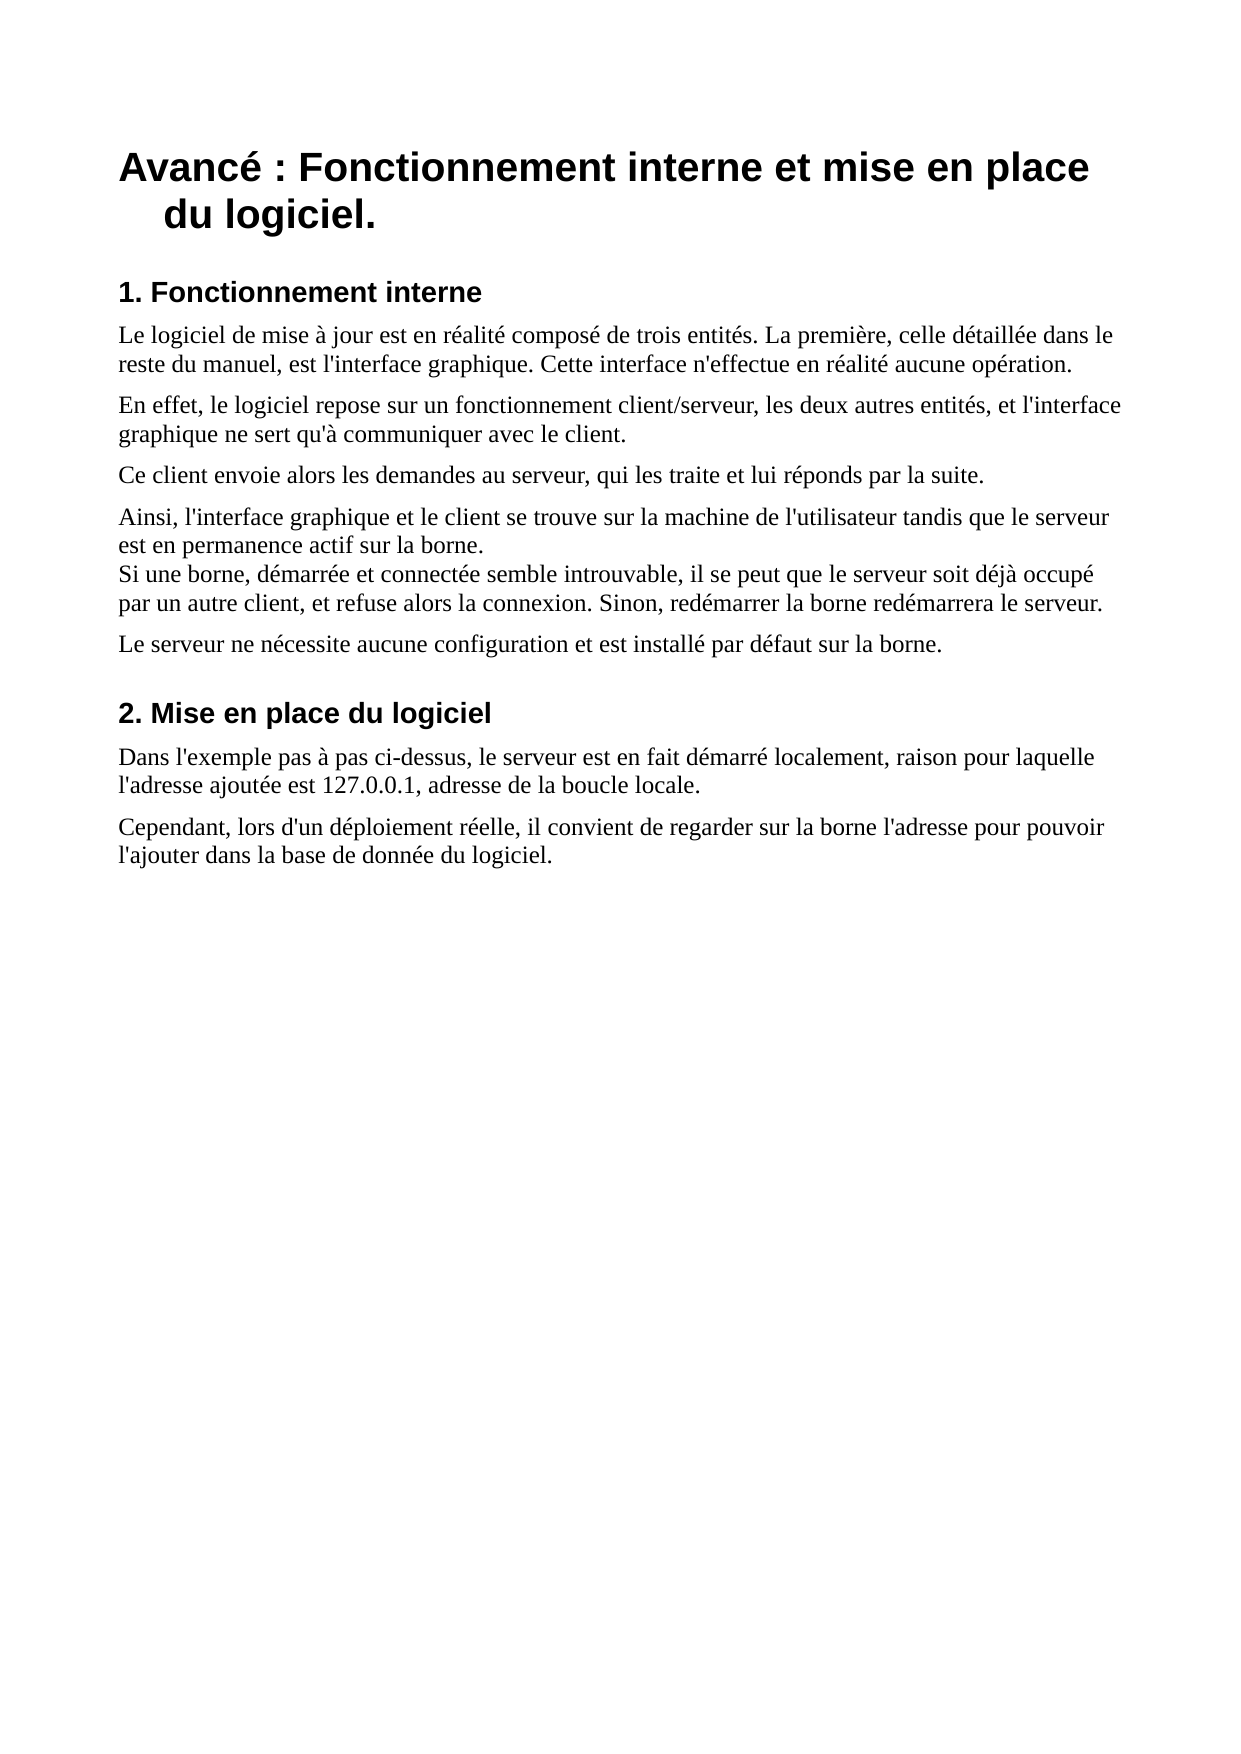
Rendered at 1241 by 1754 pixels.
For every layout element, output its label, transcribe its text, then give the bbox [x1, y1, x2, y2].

text Ce client envoie alors les demandes au serveur, qui les traite et lui réponds par la suite. [118, 461, 1122, 489]
text Dans l'exemple pas à pas ci-dessus, le serveur est en fait démarré localement, raison pour laquelle l'adresse ajoutée est 127.0.0.1, adresse de la boucle locale. [118, 742, 1122, 799]
subtitle 2. Mise en place du logiciel [118, 696, 1122, 729]
text Ainsi, l'interface graphique et le client se trouve sur la machine de l'utilisateur tandis que le serveur est en permanence actif sur la borne. Si une borne, démarrée et connectée semble introuvable, il se peut que le serveur soit déjà occupé par un autre client, et refuse alors la connexion. Sinon, redémarrer la borne redémarrera le serveur. [118, 502, 1122, 617]
text Cependant, lors d'un déploiement réelle, il convient de regarder sur la borne l'adresse pour pouvoir l'ajouter dans la base de donnée du logiciel. [118, 812, 1122, 869]
text Le logiciel de mise à jour est en réalité composé de trois entités. La première, celle détaillée dans le reste du manuel, est l'interface graphique. Cette interface n'effectue en réalité aucune opération. [118, 321, 1122, 378]
subtitle Avancé : Fonctionnement interne et mise en place du logiciel. [118, 143, 1122, 237]
text En effet, le logiciel repose sur un fonctionnement client/serveur, les deux autres entités, et l'interface graphique ne sert qu'à communiquer avec le client. [118, 391, 1122, 448]
subtitle 1. Fonctionnement interne [118, 274, 1122, 308]
text Le serveur ne nécessite aucune configuration et est installé par défaut sur la borne. [118, 629, 1122, 658]
